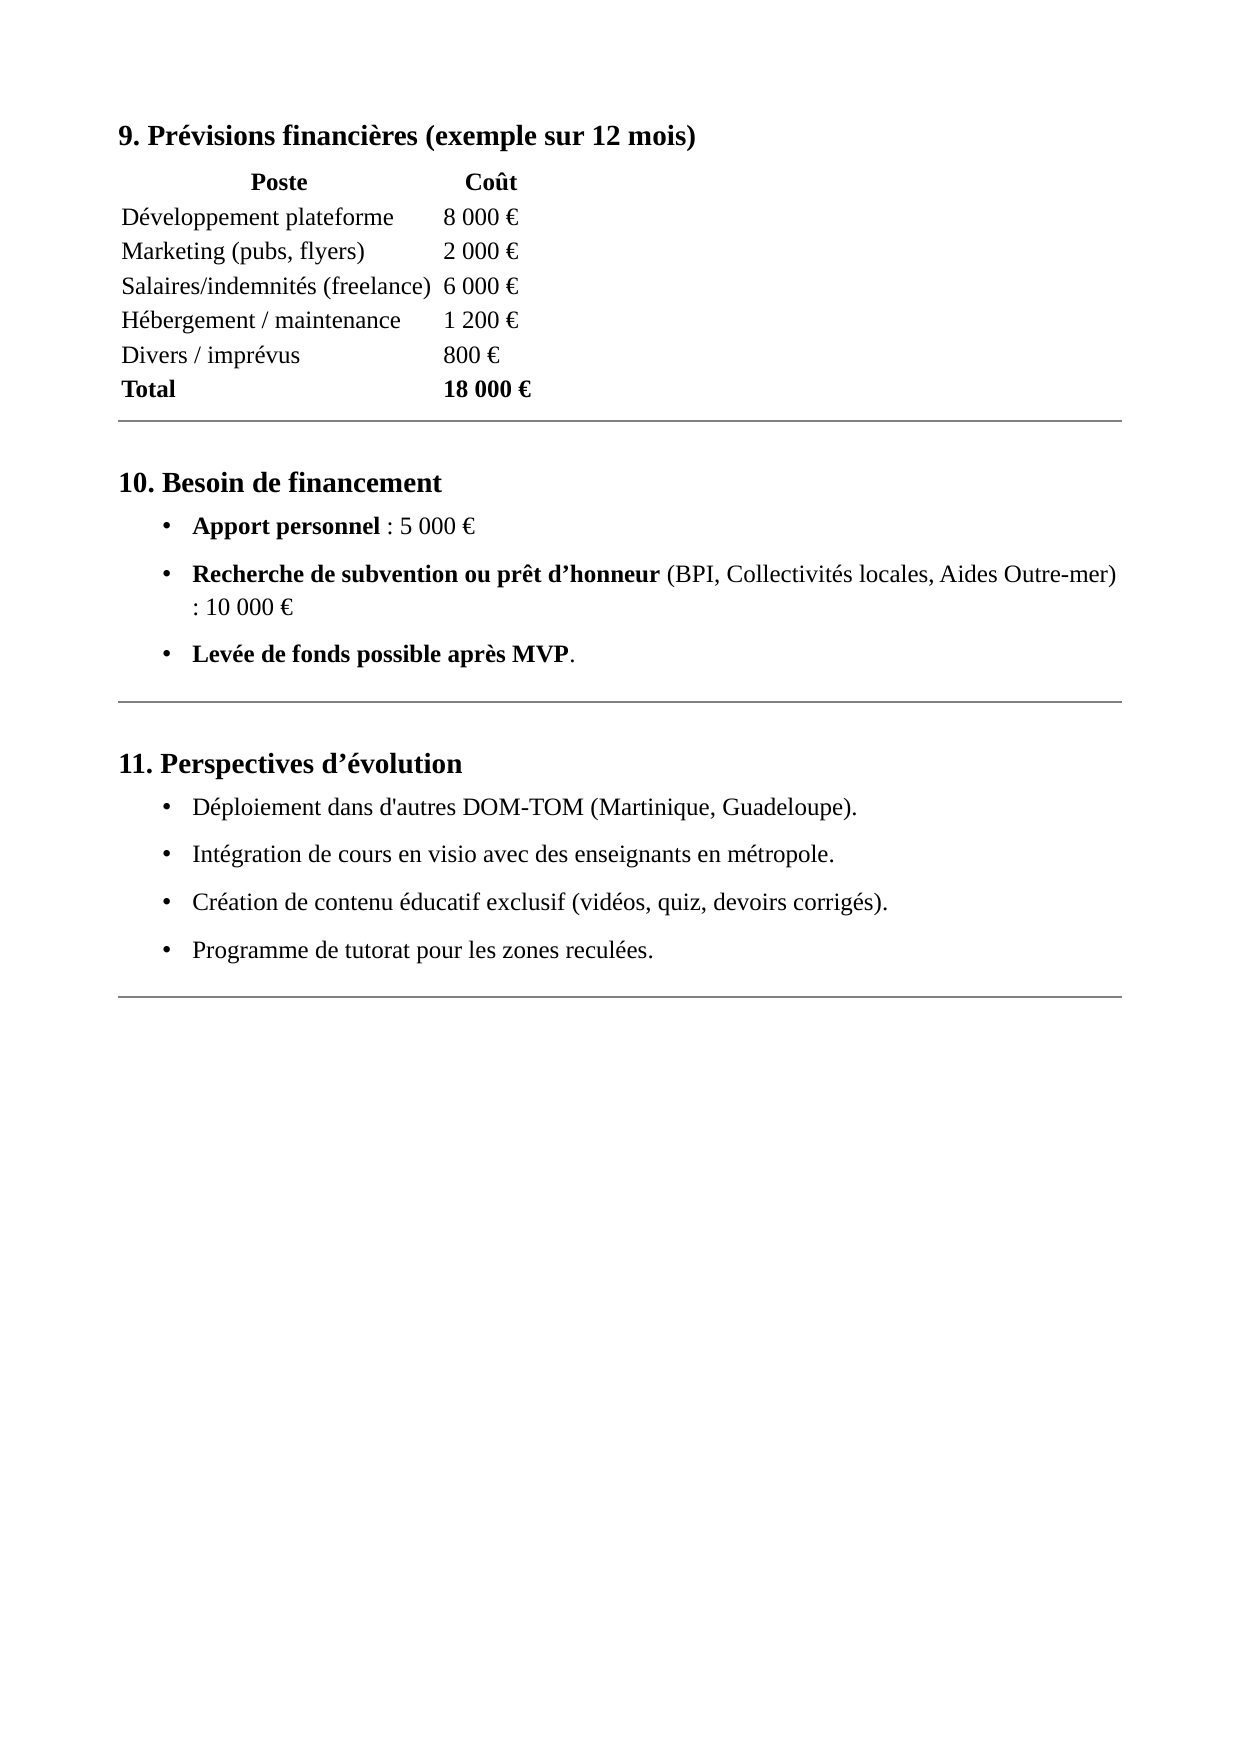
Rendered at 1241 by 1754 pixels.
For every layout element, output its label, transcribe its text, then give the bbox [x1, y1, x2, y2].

table_cell 6 000 € [440, 268, 542, 302]
table_cell Hébergement / maintenance [118, 303, 440, 337]
subtitle 10. Besoin de financement [118, 465, 1122, 499]
table_cell Développement plateforme [118, 199, 440, 233]
subtitle 9. Prévisions financières (exemple sur 12 mois) [118, 118, 1122, 152]
list Apport personnel : 5 000 € [162, 511, 1122, 540]
table_cell Total [118, 372, 440, 406]
list Recherche de subvention ou prêt d’honneur (BPI, Collectivités locales, Aides Outre-mer) : 10 000 € [162, 559, 1122, 621]
table_header Poste [118, 164, 440, 199]
table_cell 18 000 € [440, 372, 542, 406]
list Déploiement dans d'autres DOM-TOM (Martinique, Guadeloupe). [162, 792, 1122, 821]
table_header Coût [440, 164, 542, 199]
table_cell 8 000 € [440, 199, 542, 233]
table_cell Salaires/indemnités (freelance) [118, 268, 440, 302]
list Levée de fonds possible après MVP. [162, 639, 1122, 668]
list Programme de tutorat pour les zones reculées. [162, 935, 1122, 963]
table_cell 800 € [440, 337, 542, 372]
table_cell Divers / imprévus [118, 337, 440, 372]
table_cell Marketing (pubs, flyers) [118, 233, 440, 268]
list Création de contenu éducatif exclusif (vidéos, quiz, devoirs corrigés). [162, 887, 1122, 916]
list Intégration de cours en visio avec des enseignants en métropole. [162, 839, 1122, 868]
subtitle 11. Perspectives d’évolution [118, 746, 1122, 779]
table_cell 1 200 € [440, 303, 542, 337]
table_cell 2 000 € [440, 233, 542, 268]
